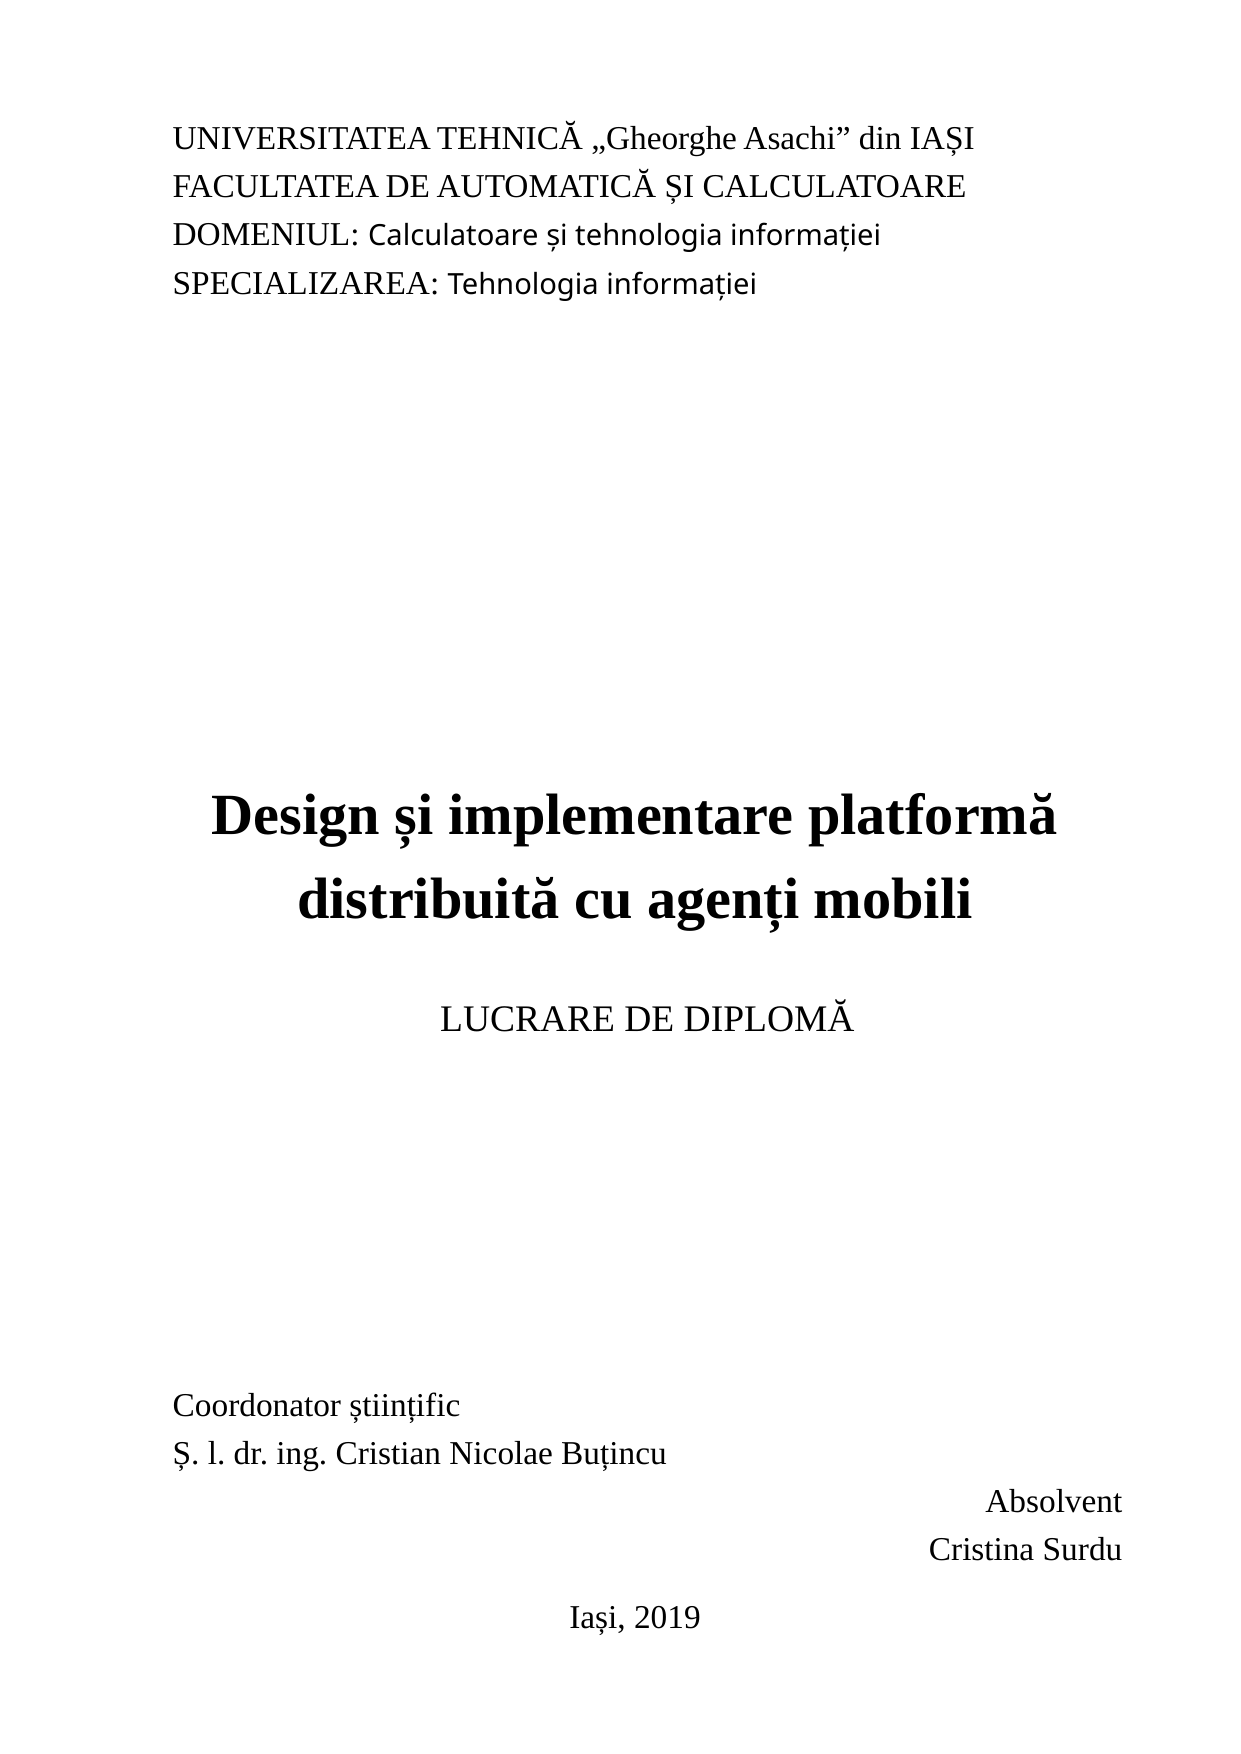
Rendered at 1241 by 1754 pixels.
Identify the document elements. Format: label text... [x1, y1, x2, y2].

text Ș. l. dr. ing. Cristian Nicolae Buțincu [172, 1433, 1122, 1471]
text LUCRARE DE DIPLOMĂ [172, 996, 1122, 1039]
text FACULTATEA DE AUTOMATICĂ ȘI CALCULATOARE [172, 166, 1122, 204]
text Coordonator științific [172, 1385, 1122, 1423]
text Design și implementare platformă distribuită cu agenți mobili [148, 780, 1122, 931]
text Absolvent [172, 1481, 1122, 1519]
text DOMENIUL: Calculatoare și tehnologia informației [172, 214, 1122, 254]
text SPECIALIZAREA: Tehnologia informației [172, 263, 1122, 303]
text UNIVERSITATEA TEHNICĂ „Gheorghe Asachi” din IAȘI [172, 118, 1122, 156]
text Cristina Surdu [172, 1529, 1122, 1567]
